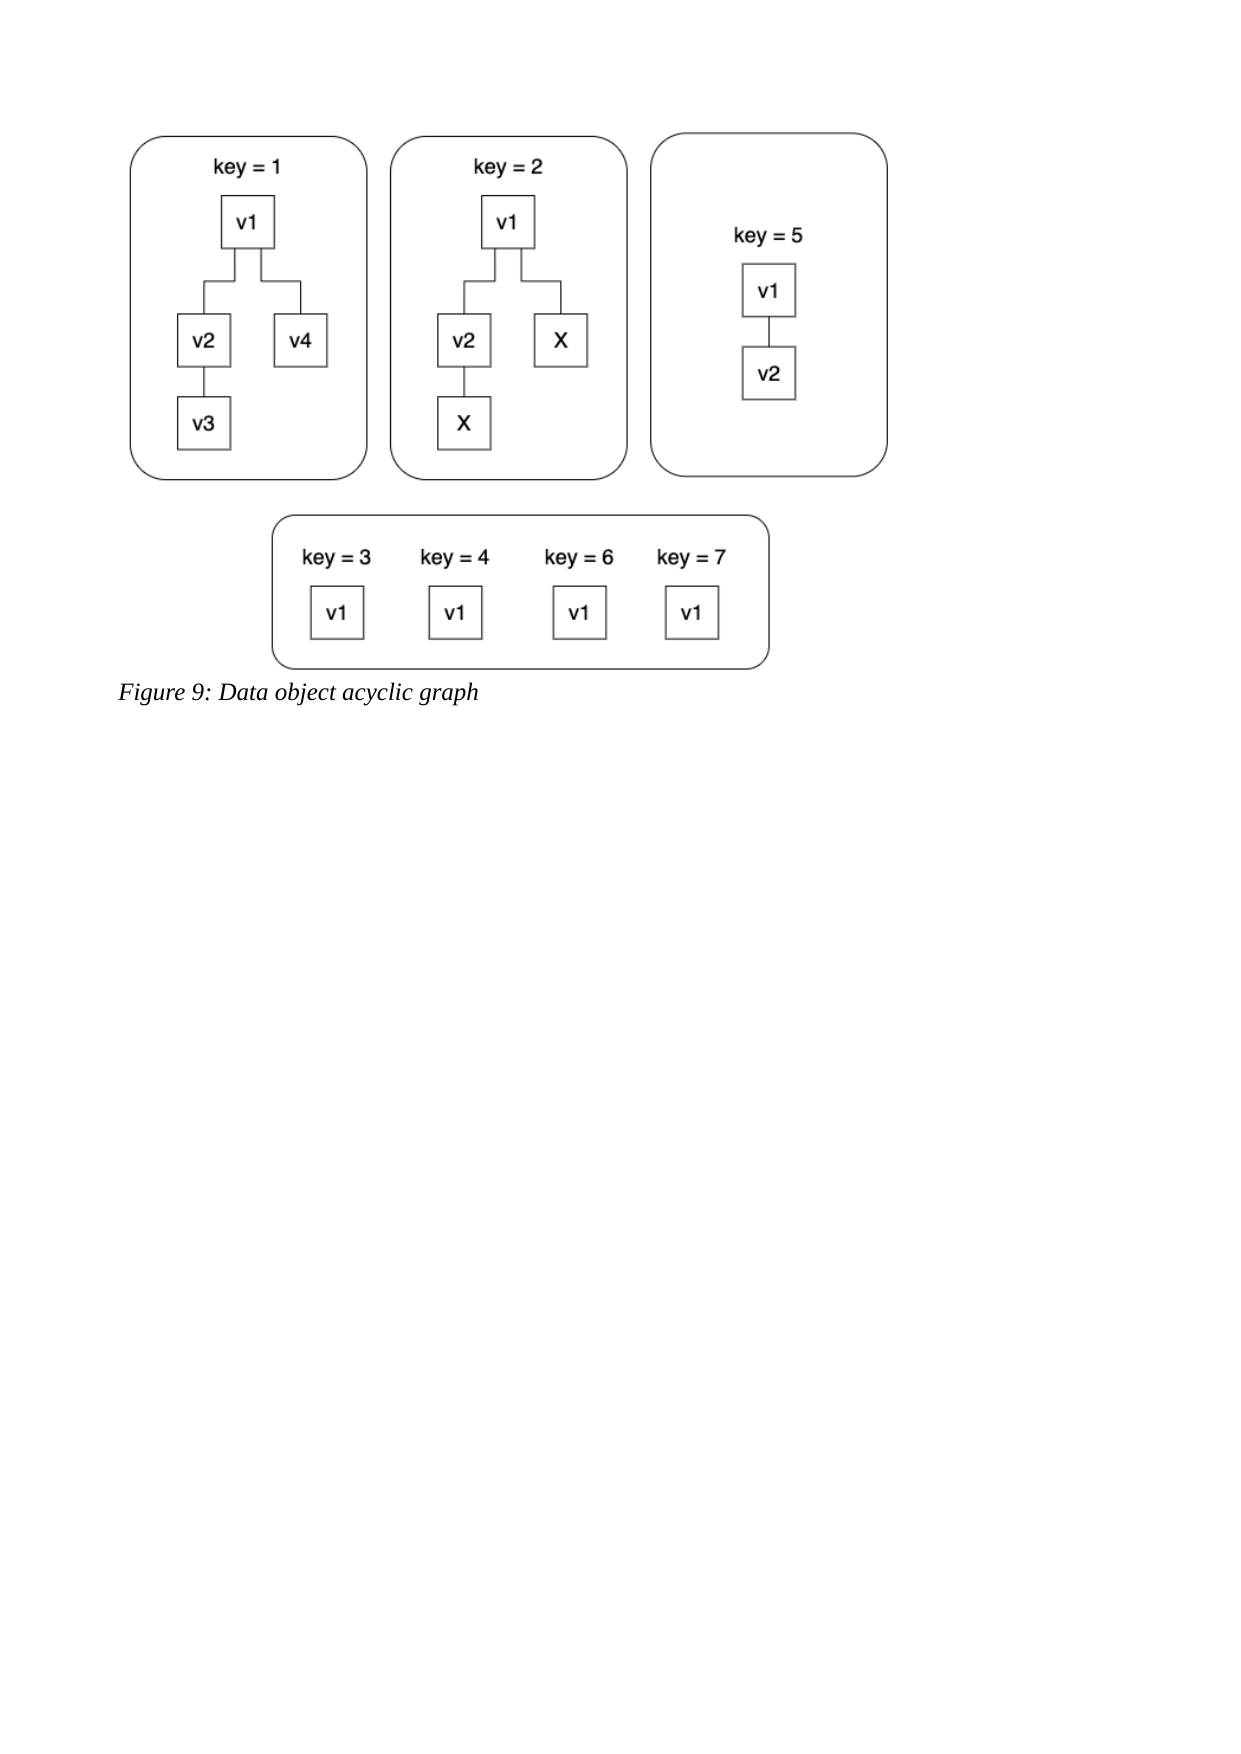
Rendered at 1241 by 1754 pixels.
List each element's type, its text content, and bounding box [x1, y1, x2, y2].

text Figure 9: Data object acyclic graph [118, 678, 900, 706]
picture [118, 130, 901, 678]
